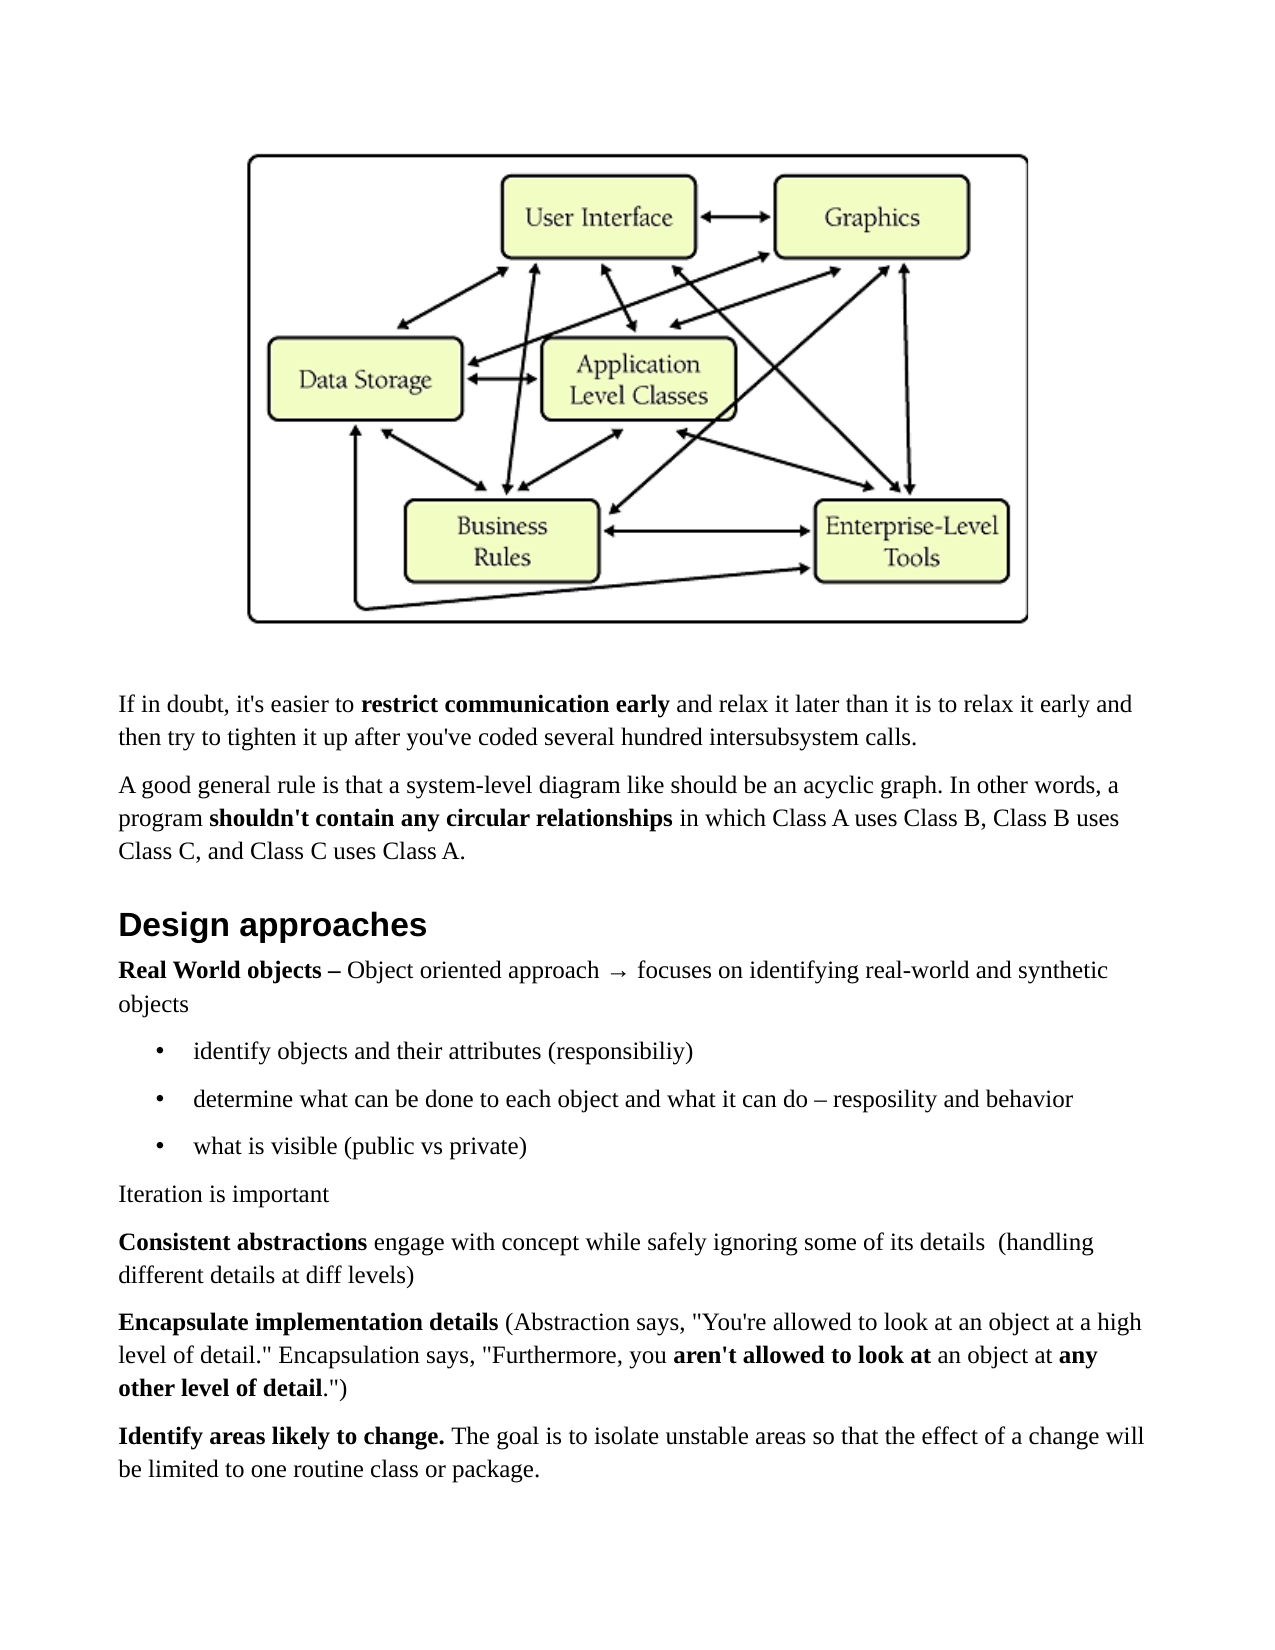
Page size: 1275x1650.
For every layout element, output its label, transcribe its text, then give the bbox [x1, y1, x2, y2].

list what is visible (public vs private) [156, 1131, 1157, 1160]
text Consistent abstractions engage with concept while safely ignoring some of its details (handling different details at diff levels) [118, 1227, 1157, 1288]
text If in doubt, it's easier to restrict communication early and relax it later than it is to relax it early and then try to tighten it up after you've coded several hundred intersubsystem calls. [118, 689, 1157, 751]
text Iteration is important [118, 1179, 1157, 1208]
list identify objects and their attributes (responsibiliy) [156, 1036, 1157, 1065]
text Real World objects – Object oriented approach → focuses on identifying real-world and synthetic objects [118, 956, 1157, 1017]
subtitle Design approaches [118, 904, 1157, 943]
picture [246, 145, 1029, 630]
text Identify areas likely to change. The goal is to isolate unstable areas so that the effect of a change will be limited to one routine class or package. [118, 1421, 1157, 1483]
list determine what can be done to each object and what it can do – resposility and behavior [156, 1084, 1157, 1113]
text A good general rule is that a system-level diagram like should be an acyclic graph. In other words, a program shouldn't contain any circular relationships in which Class A uses Class B, Class B uses Class C, and Class C uses Class A. [118, 770, 1157, 865]
text Encapsulate implementation details (Abstraction says, "You're allowed to look at an object at a high level of detail." Encapsulation says, "Furthermore, you aren't allowed to look at an object at any other level of detail.") [118, 1307, 1157, 1402]
